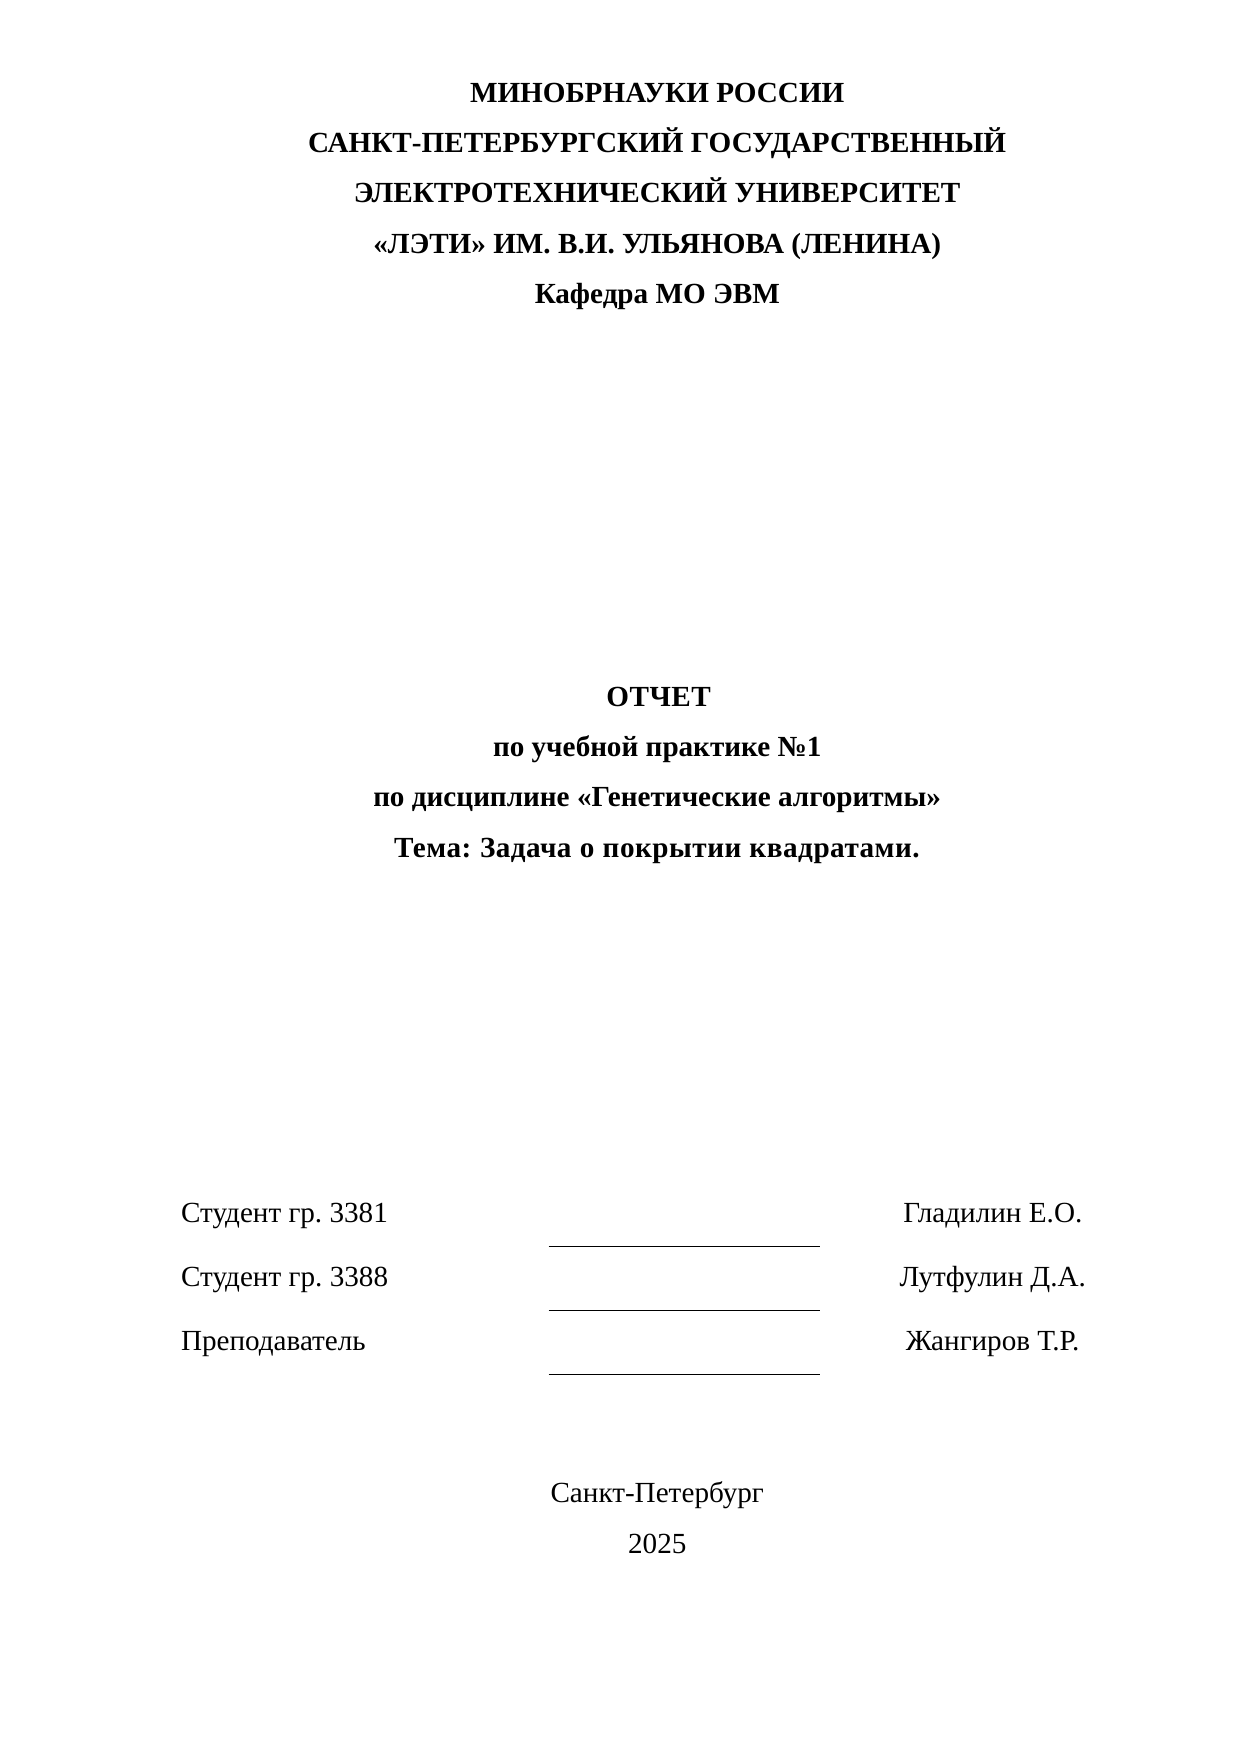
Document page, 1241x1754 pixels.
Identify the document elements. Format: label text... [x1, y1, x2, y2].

text по учебной практике №1 [118, 729, 1122, 763]
text Тема: Задача о покрытии квадратами. [118, 830, 1122, 863]
text по дисциплине «Генетические алгоритмы» [118, 779, 1122, 813]
table_header Гладилин Е.О. [820, 1182, 1122, 1246]
text МИНОБРНАУКИ РОССИИ [118, 75, 1122, 108]
table_cell Лутфулин Д.А. [820, 1246, 1122, 1310]
text отчет [118, 679, 1122, 712]
text Санкт-Петербургский государственный [118, 125, 1122, 159]
text «ЛЭТИ» им. В.И. Ульянова (Ленина) [118, 226, 1122, 259]
table_cell Жангиров Т.Р. [820, 1310, 1122, 1374]
text Санкт-Петербург [118, 1475, 1122, 1509]
table_header [549, 1182, 820, 1246]
text электротехнический университет [118, 176, 1122, 209]
table_cell Студент гр. 3388 [96, 1246, 548, 1310]
text Кафедра МО ЭВМ [118, 276, 1122, 310]
text 2025 [118, 1526, 1122, 1559]
table_cell [549, 1311, 820, 1374]
table_header Студент гр. 3381 [96, 1182, 548, 1246]
table_cell Преподаватель [96, 1310, 548, 1374]
table_cell [549, 1247, 820, 1310]
